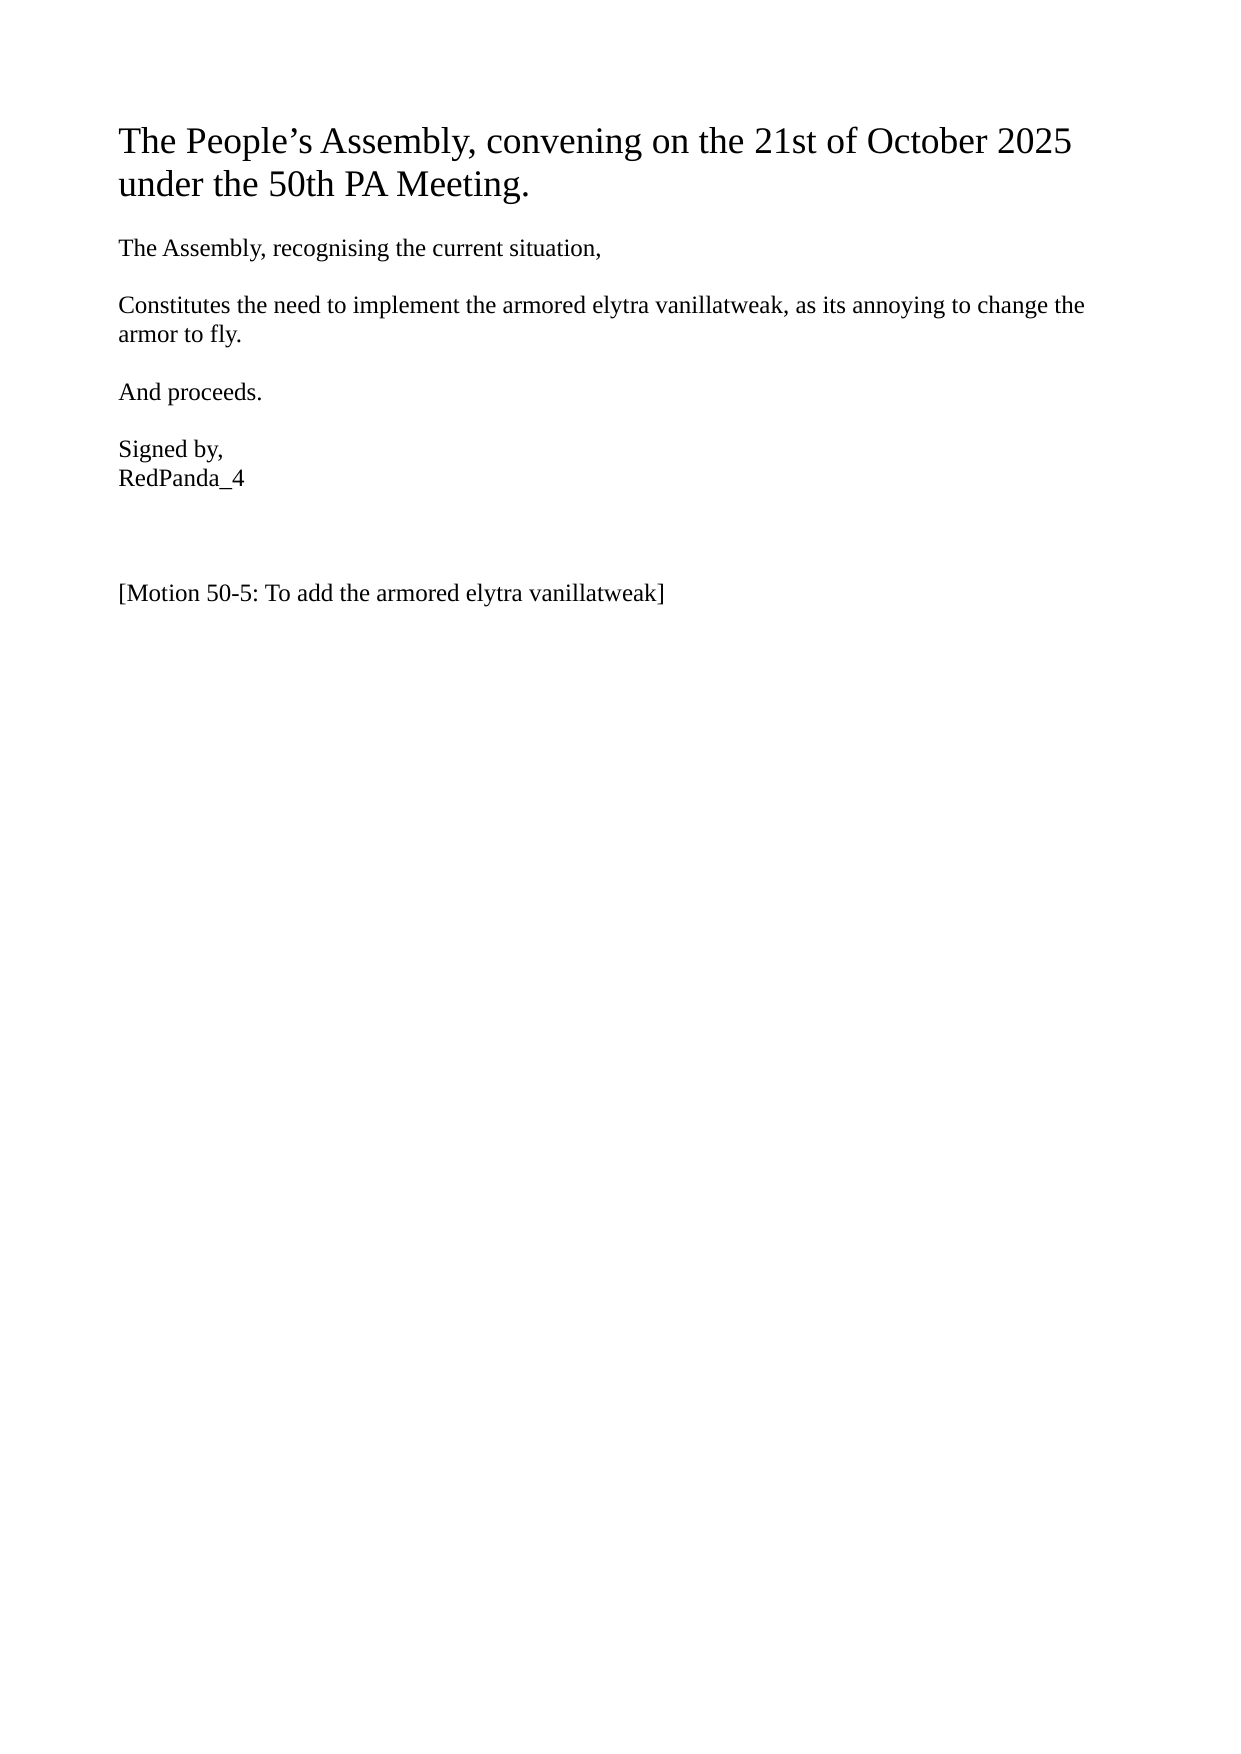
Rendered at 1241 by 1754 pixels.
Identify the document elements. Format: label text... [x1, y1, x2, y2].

text [Motion 50-5: To add the armored elytra vanillatweak] [118, 578, 1122, 607]
text Signed by, [118, 434, 1122, 463]
text RedPanda_4 [118, 463, 1122, 492]
text The Assembly, recognising the current situation, [118, 233, 1122, 262]
text Constitutes the need to implement the armored elytra vanillatweak, as its annoying to change the armor to fly. [118, 291, 1122, 348]
text The People’s Assembly, convening on the 21st of October 2025 under the 50th PA Meeting. [118, 118, 1122, 204]
text And proceeds. [118, 377, 1122, 406]
